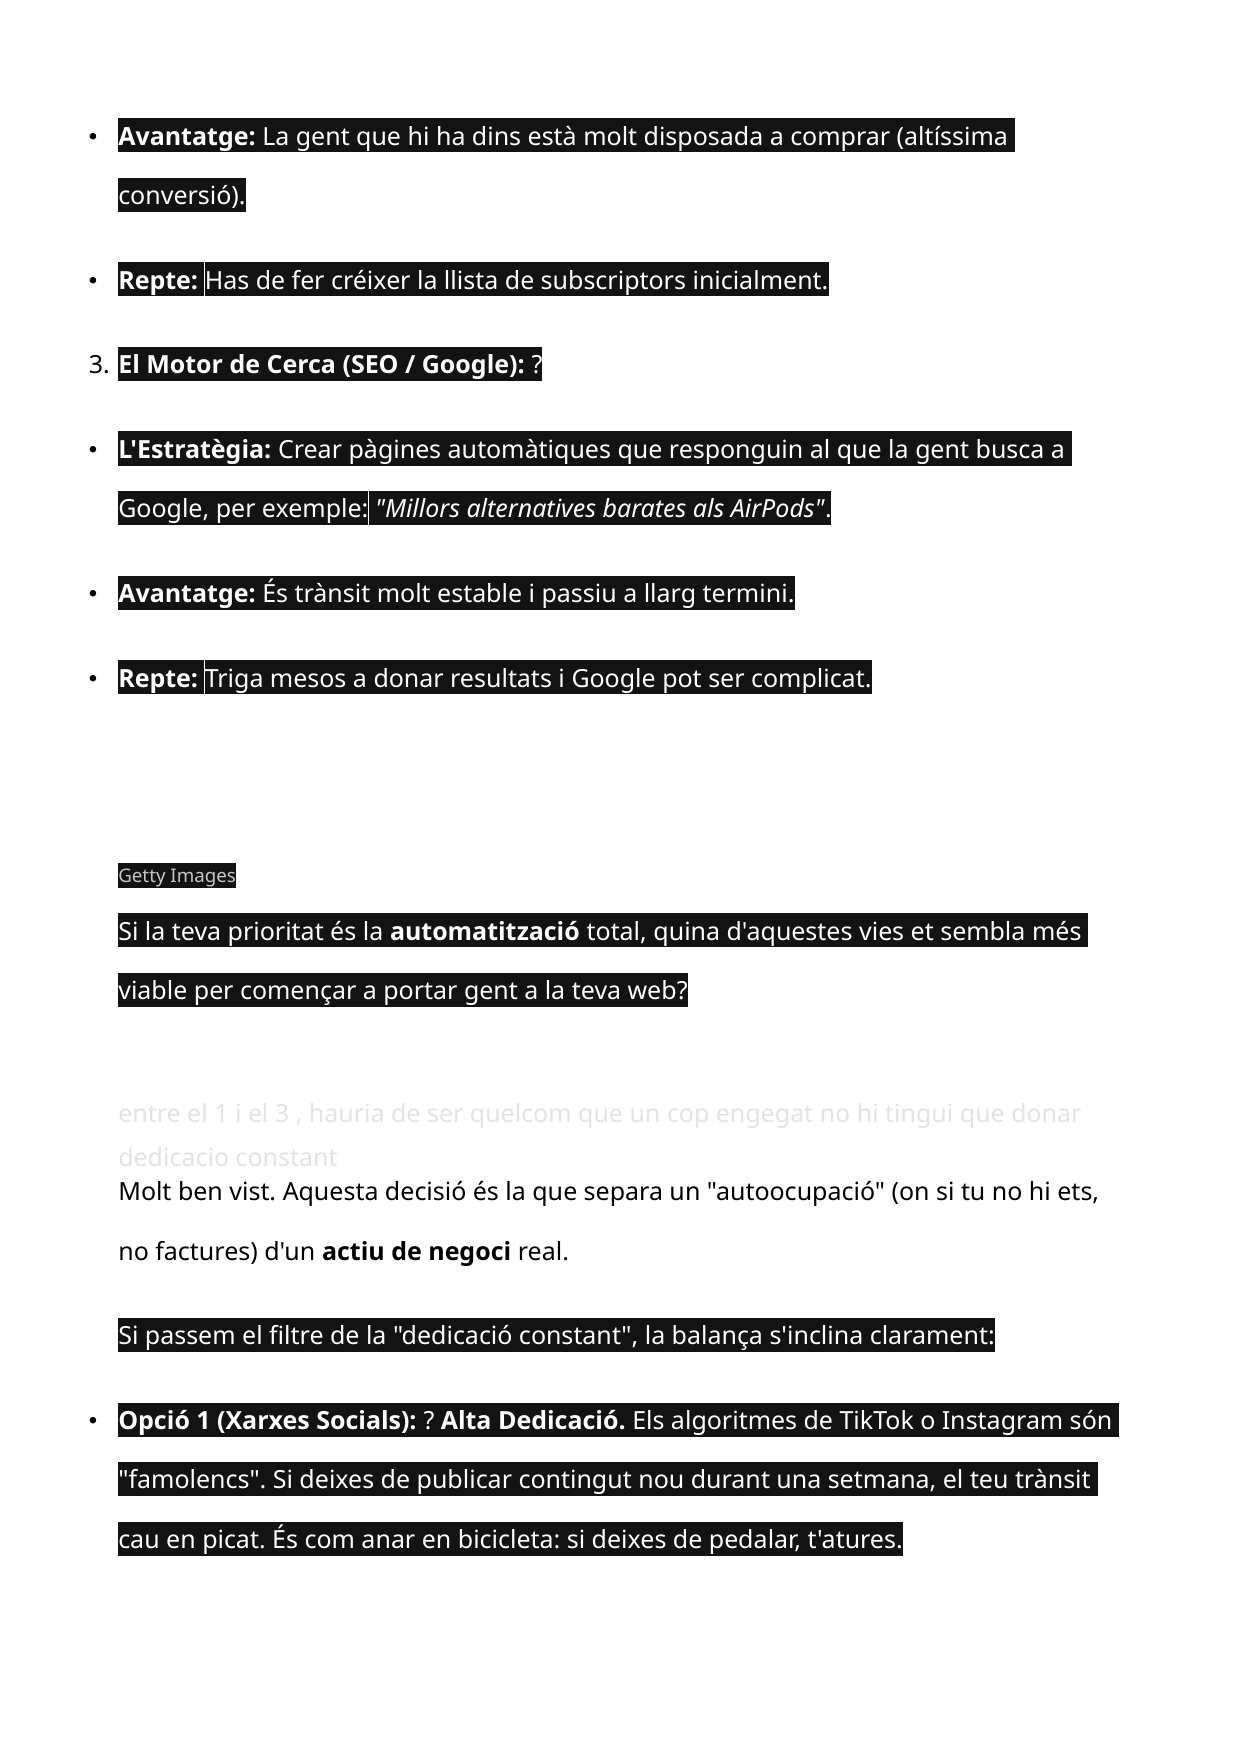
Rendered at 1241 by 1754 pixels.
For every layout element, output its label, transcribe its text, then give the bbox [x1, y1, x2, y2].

text Si la teva prioritat és la automatització total, quina d'aquestes vies et sembla més viable per començar a portar gent a la teva web? [118, 913, 1122, 1007]
list Opció 1 (Xarxes Socials): ? Alta Dedicació. Els algoritmes de TikTok o Instagram són "famolencs". Si deixes de publicar contingut nou durant una setmana, el teu trànsit cau en picat. És com anar en bicicleta: si deixes de pedalar, t'atures. [118, 1402, 1122, 1556]
list Repte: Triga mesos a donar resultats i Google pot ser complicat. [118, 660, 1122, 694]
text entre el 1 i el 3 , hauria de ser quelcom que un cop engegat no hi tingui que donar dedicacio constant [118, 1086, 1122, 1174]
list L'Estratègia: Crear pàgines automàtiques que responguin al que la gent busca a Google, per exemple: "Millors alternatives barates als AirPods". [118, 431, 1122, 525]
list Avantatge: És trànsit molt estable i passiu a llarg termini. [118, 576, 1122, 610]
text Molt ben vist. Aquesta decisió és la que separa un "autoocupació" (on si tu no hi ets, no factures) d'un actiu de negoci real. [118, 1174, 1122, 1267]
list El Motor de Cerca (SEO / Google): ? [118, 347, 1122, 381]
list Avantatge: La gent que hi ha dins està molt disposada a comprar (altíssima conversió). [118, 118, 1122, 212]
text Si passem el filtre de la "dedicació constant", la balança s'inclina clarament: [118, 1318, 1122, 1352]
list Repte: Has de fer créixer la llista de subscriptors inicialment. [118, 262, 1122, 296]
list Getty Images [118, 863, 1122, 888]
